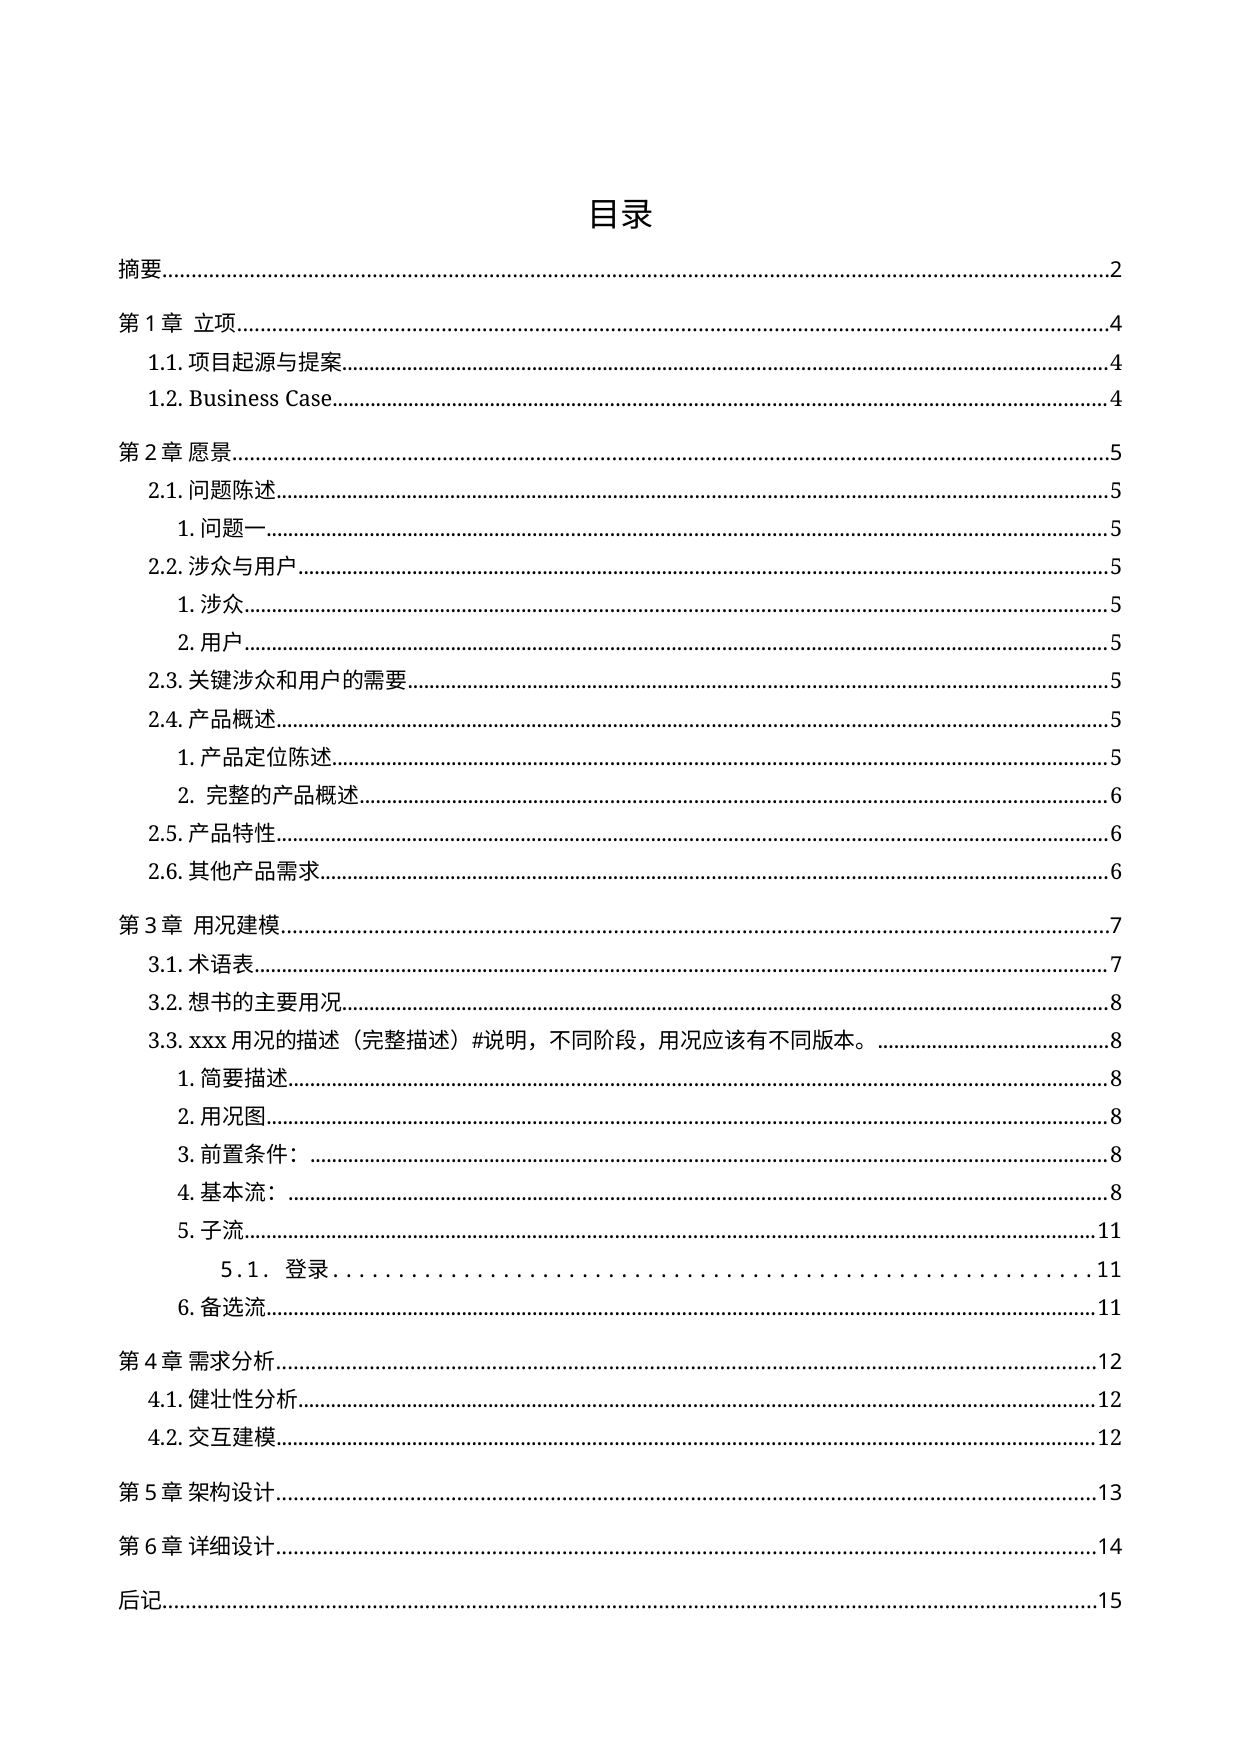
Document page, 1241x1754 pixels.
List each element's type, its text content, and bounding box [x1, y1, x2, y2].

text 第5章 架构设计 13 [118, 1475, 1122, 1506]
text 摘要 2 [118, 252, 1122, 284]
text 2.3. 关键涉众和用户的需要 5 [148, 663, 1122, 695]
text 1.1. 项目起源与提案 4 [148, 344, 1122, 376]
text 第6章 详细设计 14 [118, 1529, 1122, 1561]
text 1. 简要描述 8 [177, 1061, 1122, 1093]
text 5. 子流 11 [177, 1213, 1122, 1245]
subtitle 目录 [118, 188, 1122, 236]
text 2.5. 产品特性 6 [148, 816, 1122, 848]
text 4.1. 健壮性分析 12 [148, 1382, 1122, 1414]
text 3. 前置条件： 8 [177, 1137, 1122, 1169]
text 1. 产品定位陈述 5 [177, 740, 1122, 771]
text 2. 完整的产品概述 6 [177, 778, 1122, 809]
text 后记 15 [118, 1583, 1122, 1615]
text 3.1. 术语表 7 [148, 947, 1122, 978]
text 2.2. 涉众与用户 5 [148, 549, 1122, 581]
text 4.2. 交互建模 12 [148, 1420, 1122, 1452]
text 3.2. 想书的主要用况 8 [148, 985, 1122, 1016]
text 第2章 愿景 5 [118, 435, 1122, 466]
text 2. 用况图 8 [177, 1099, 1122, 1131]
text 2.6. 其他产品需求 6 [148, 854, 1122, 886]
text 6. 备选流 11 [177, 1290, 1122, 1321]
text 4. 基本流： 8 [177, 1175, 1122, 1207]
text 1. 涉众 5 [177, 587, 1122, 619]
text 1. 问题一 5 [177, 511, 1122, 543]
text 3.3. xxx用况的描述（完整描述）#说明，不同阶段，用况应该有不同版本。 8 [148, 1023, 1122, 1054]
text 2.4. 产品概述 5 [148, 702, 1122, 733]
text 2. 用户 5 [177, 625, 1122, 657]
text 5.1. 登录 11 [207, 1252, 1122, 1283]
text 第3章 用况建模 7 [118, 908, 1122, 940]
text 2.1. 问题陈述 5 [148, 473, 1122, 504]
text 第4章 需求分析 12 [118, 1344, 1122, 1376]
text 第1章 立项 4 [118, 306, 1122, 338]
text 1.2. Business Case 4 [148, 383, 1122, 412]
